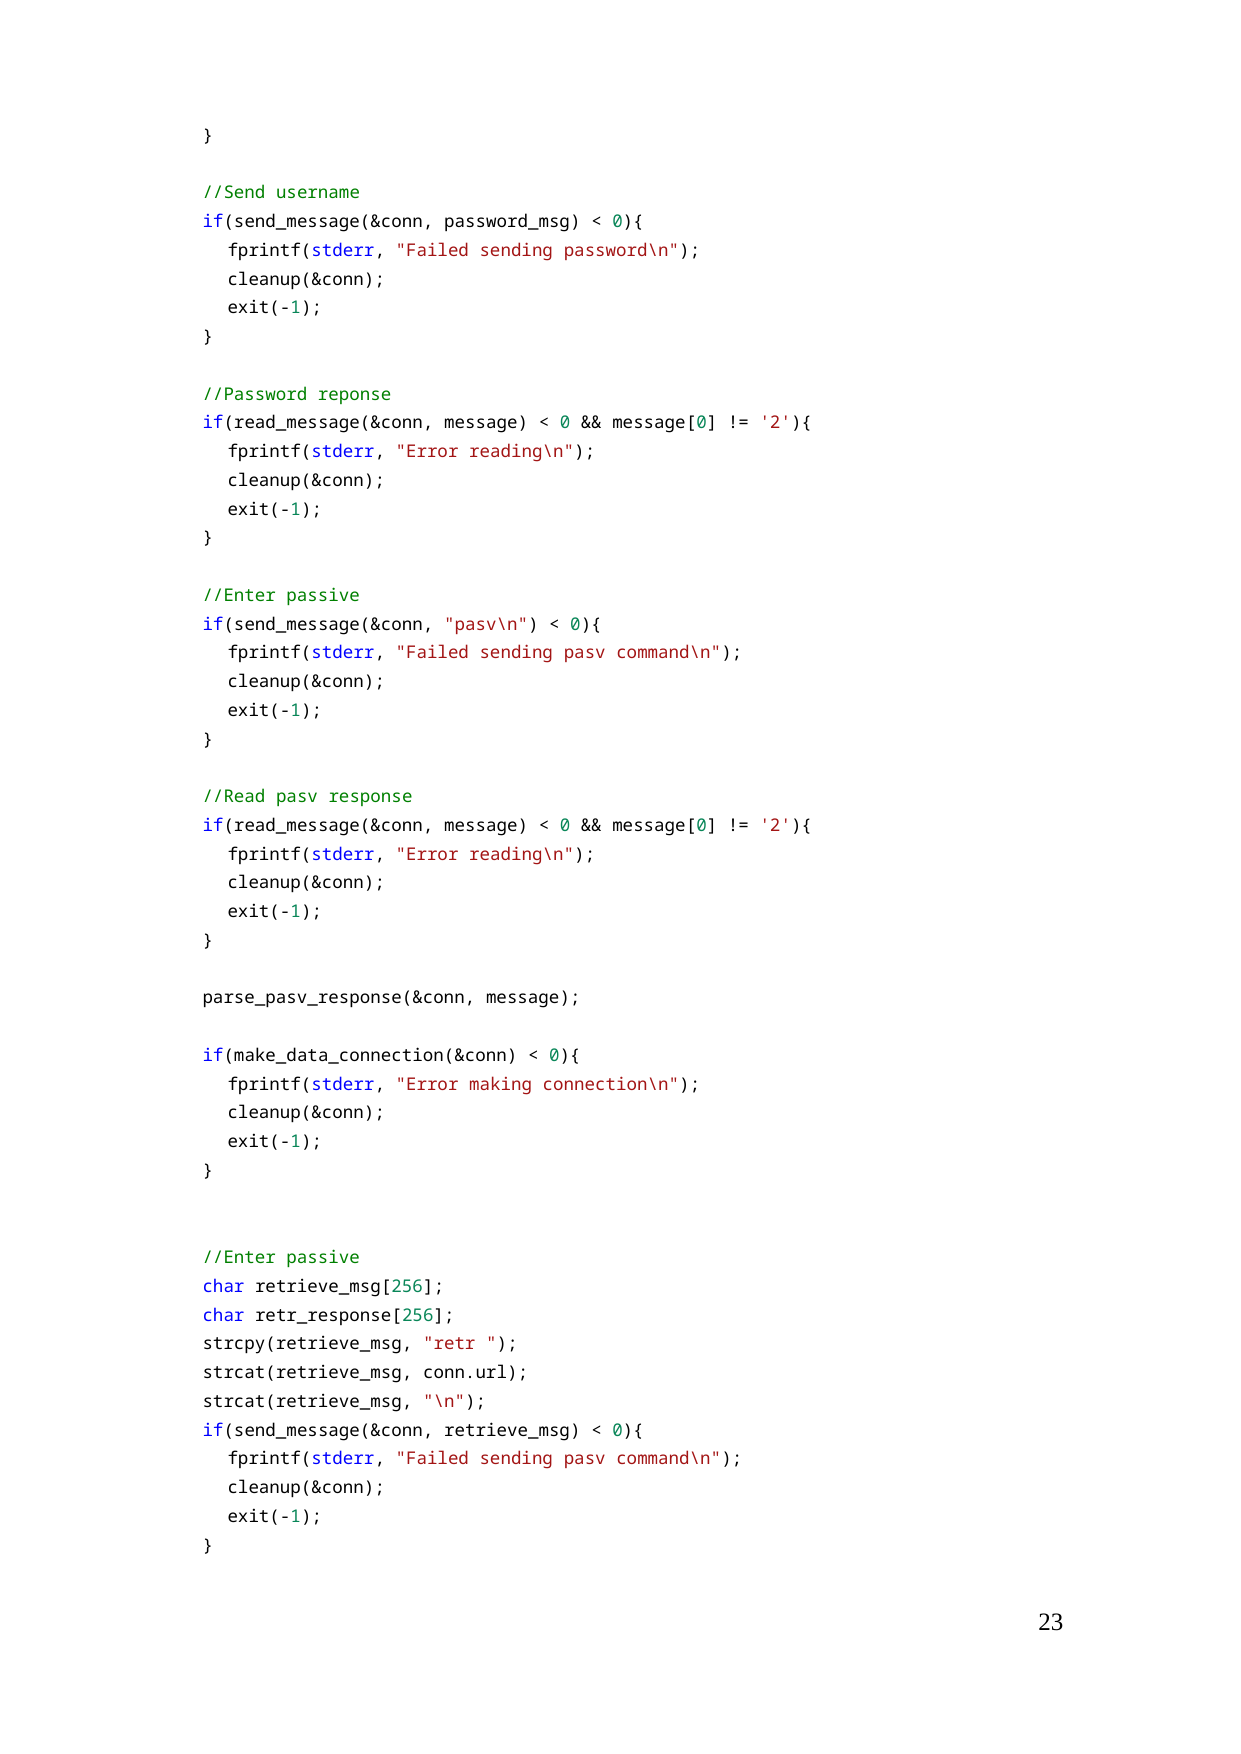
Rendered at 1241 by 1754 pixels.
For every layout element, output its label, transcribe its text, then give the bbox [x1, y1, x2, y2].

text if(send_message(&conn, password_msg) < 0){ [177, 204, 1063, 233]
text char retr_response[256]; [177, 1298, 1063, 1326]
text cleanup(&conn); [177, 1096, 1063, 1124]
text fprintf(stderr, "Failed sending pasv command\n"); [177, 636, 1063, 664]
text if(read_message(&conn, message) < 0 && message[0] != '2'){ [177, 406, 1063, 434]
text fprintf(stderr, "Error making connection\n"); [177, 1067, 1063, 1096]
text if(send_message(&conn, "pasv\n") < 0){ [177, 607, 1063, 636]
text exit(-1); [177, 1499, 1063, 1528]
text fprintf(stderr, "Error reading\n"); [177, 837, 1063, 866]
text exit(-1); [177, 894, 1063, 923]
text parse_pasv_response(&conn, message); [177, 981, 1063, 1009]
text strcat(retrieve_msg, conn.url); [177, 1355, 1063, 1384]
text cleanup(&conn); [177, 866, 1063, 894]
text exit(-1); [177, 693, 1063, 722]
text fprintf(stderr, "Failed sending pasv command\n"); [177, 1441, 1063, 1470]
text cleanup(&conn); [177, 1470, 1063, 1499]
text //Read pasv response [177, 779, 1063, 808]
text if(send_message(&conn, retrieve_msg) < 0){ [177, 1413, 1063, 1441]
text //Send username [177, 176, 1063, 204]
text exit(-1); [177, 492, 1063, 521]
text } [177, 722, 1063, 751]
text strcpy(retrieve_msg, "retr "); [177, 1326, 1063, 1355]
text cleanup(&conn); [177, 664, 1063, 693]
text exit(-1); [177, 291, 1063, 319]
text //Enter passive [177, 578, 1063, 607]
text cleanup(&conn); [177, 463, 1063, 492]
text if(make_data_connection(&conn) < 0){ [177, 1038, 1063, 1067]
text } [177, 319, 1063, 348]
text fprintf(stderr, "Error reading\n"); [177, 434, 1063, 463]
text } [177, 1153, 1063, 1182]
text char retrieve_msg[256]; [177, 1269, 1063, 1298]
text //Enter passive [177, 1240, 1063, 1269]
text if(read_message(&conn, message) < 0 && message[0] != '2'){ [177, 808, 1063, 837]
text } [177, 1528, 1063, 1556]
text } [177, 118, 1063, 147]
text strcat(retrieve_msg, "\n"); [177, 1384, 1063, 1413]
text fprintf(stderr, "Failed sending password\n"); [177, 233, 1063, 262]
text } [177, 521, 1063, 549]
text exit(-1); [177, 1124, 1063, 1153]
text cleanup(&conn); [177, 262, 1063, 291]
text //Password reponse [177, 377, 1063, 406]
text } [177, 923, 1063, 952]
